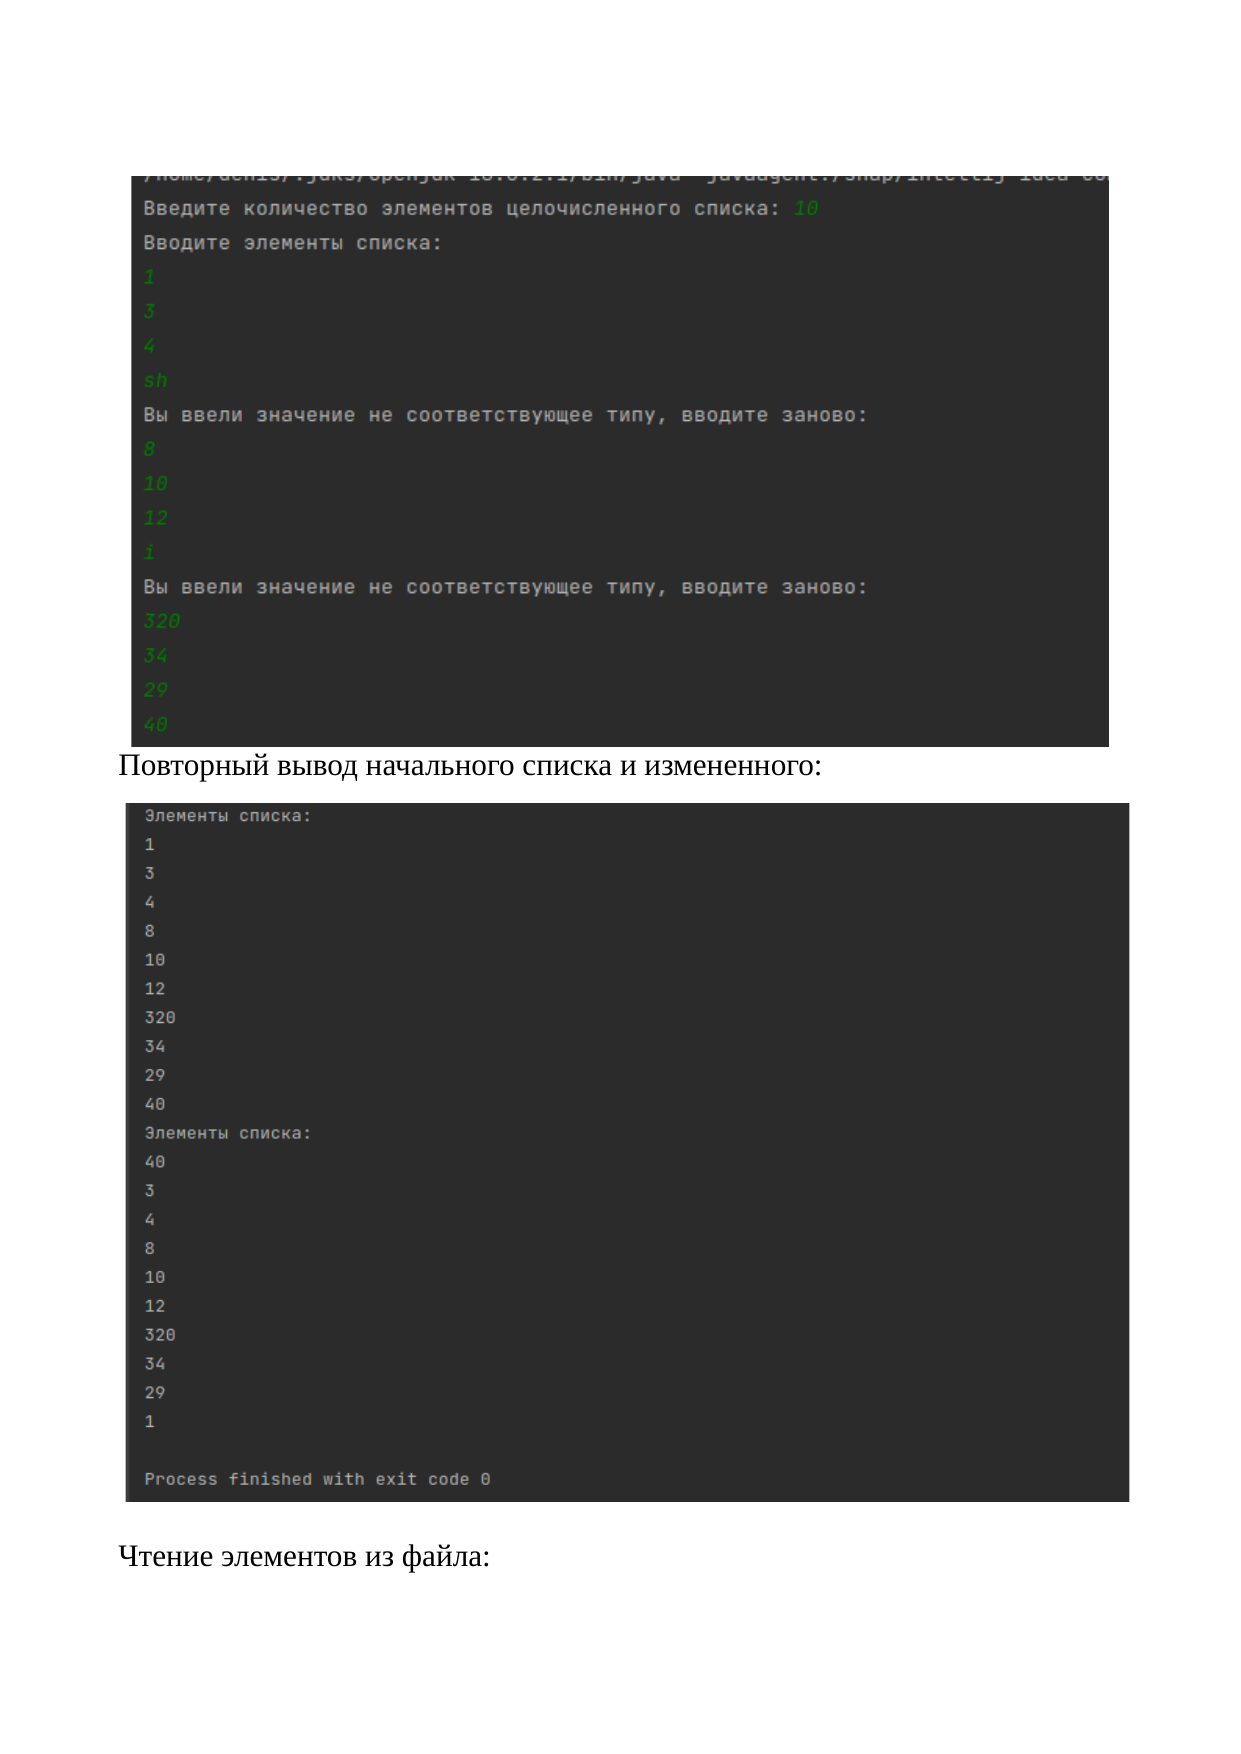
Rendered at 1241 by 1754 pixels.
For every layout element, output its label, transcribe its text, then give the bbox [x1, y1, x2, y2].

text Чтение элементов из файла: [118, 1538, 1122, 1573]
picture [131, 176, 1109, 747]
text Повторный вывод начального списка и измененного: [118, 176, 1122, 782]
picture [125, 803, 1130, 1502]
